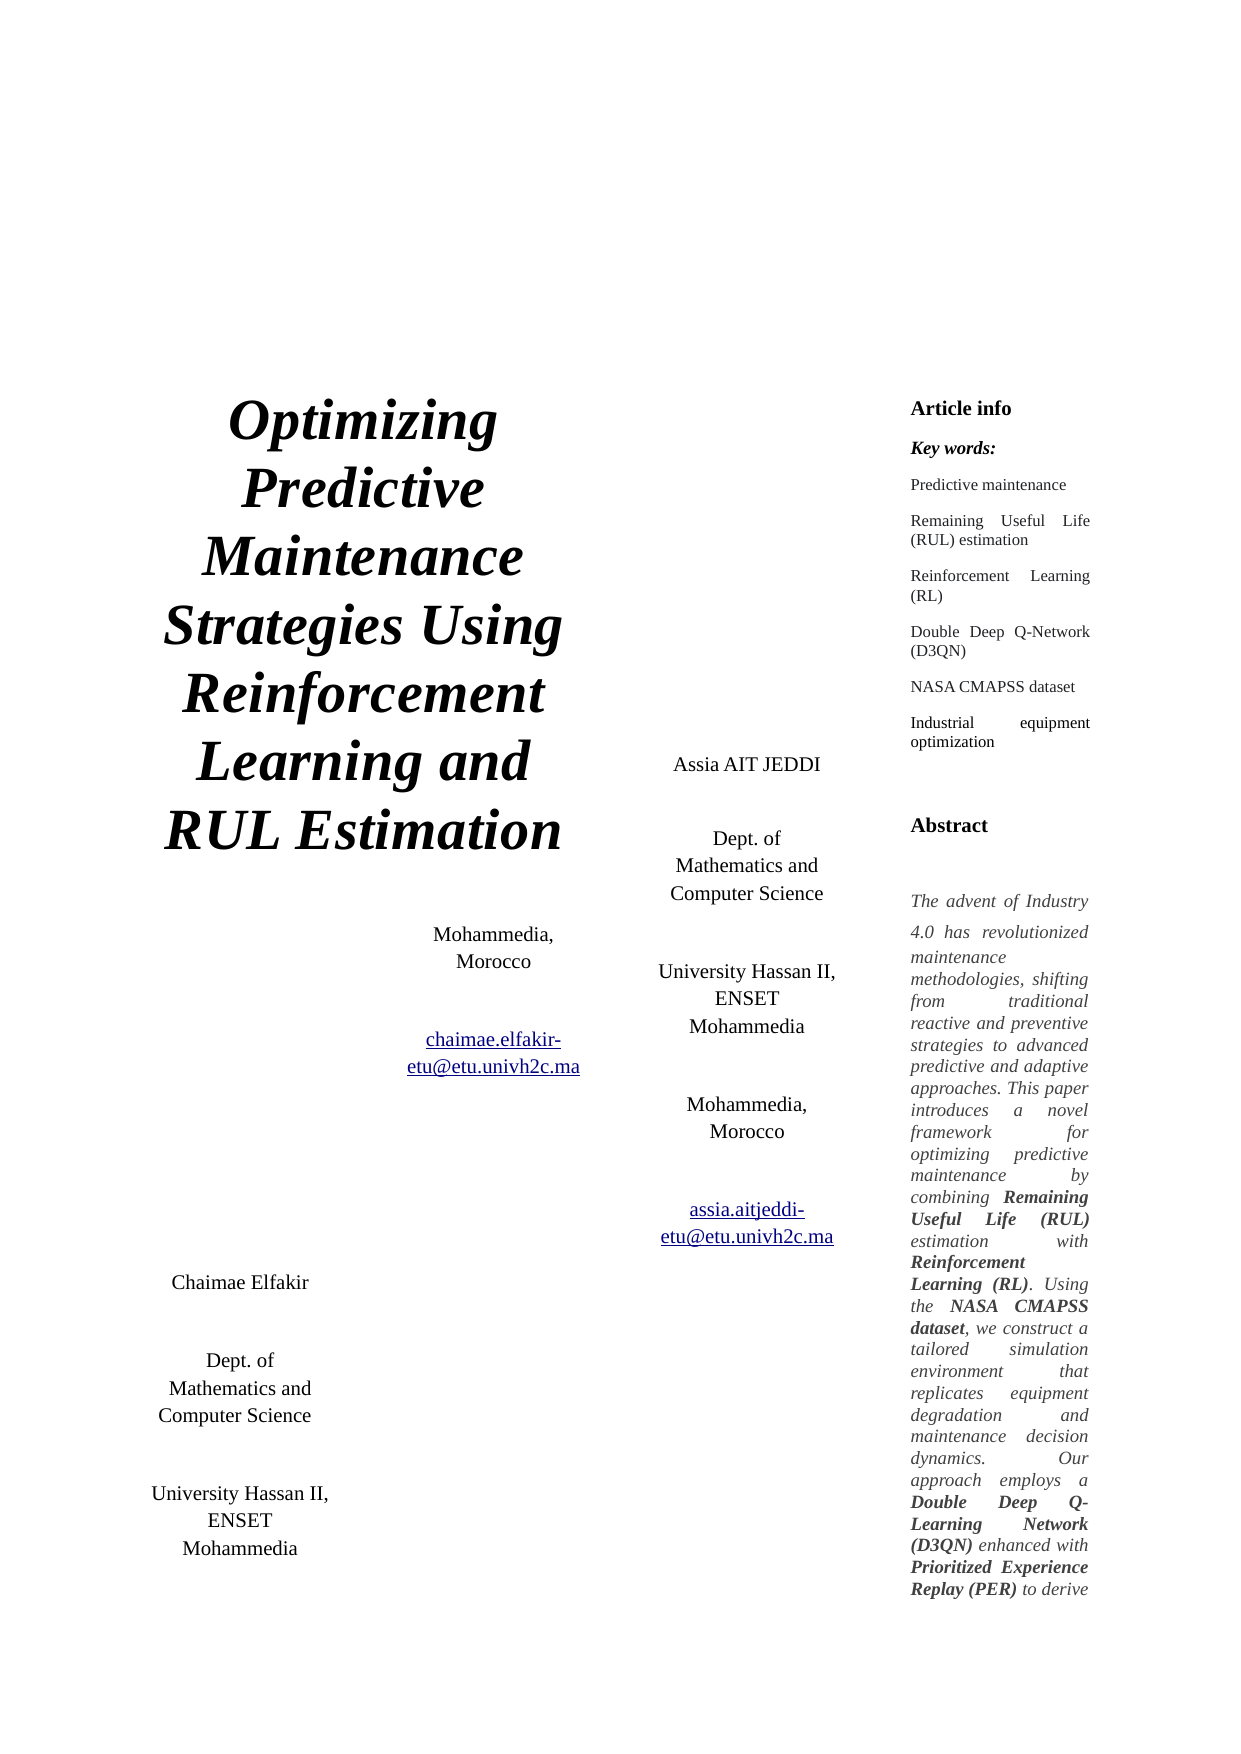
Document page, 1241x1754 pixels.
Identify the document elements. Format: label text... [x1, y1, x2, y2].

text Abstract [910, 813, 1090, 837]
text The advent of Industry 4.0 has revolutionized maintenance methodologies, shifting from traditional reactive and preventive strategies to advanced predictive and adaptive approaches. This paper introduces a novel framework for optimizing predictive maintenance by combining Remaining Useful Life (RUL) estimation with Reinforcement Learning (RL). Using the NASA CMAPSS dataset, we construct a tailored simulation environment that replicates equipment degradation and maintenance decision dynamics. Our approach employs a Double Deep Q-Learning Network (D3QN) enhanced with Prioritized Experience Replay (PER) to derive [910, 890, 1090, 1599]
text Dept. of Mathematics and Computer Science [657, 826, 837, 905]
text University Hassan II, ENSET Mohammedia [657, 959, 837, 1038]
text NASA CMAPSS dataset [910, 677, 1090, 696]
text Key words: [910, 437, 1090, 458]
text Mohammedia, Morocco [403, 921, 583, 973]
text Article info [910, 396, 1090, 420]
text Assia AIT JEDDI [657, 752, 837, 776]
text Remaining Useful Life (RUL) estimation [910, 511, 1090, 549]
text University Hassan II, ENSET Mohammedia [150, 1481, 330, 1560]
text chaimae.elfakir-etu@etu.univh2c.ma [403, 1027, 583, 1078]
subtitle Optimizing Predictive Maintenance Strategies Using Reinforcement Learning and RUL Estimation [150, 384, 583, 862]
text assia.aitjeddi-etu@etu.univh2c.ma [657, 1197, 837, 1248]
text Mohammedia, Morocco [657, 1091, 837, 1143]
text Reinforcement Learning (RL) [910, 566, 1090, 604]
text Industrial equipment optimization [910, 712, 1090, 751]
text Double Deep Q-Network (D3QN) [910, 621, 1090, 660]
text Dept. of Mathematics and Computer Science [150, 1348, 330, 1427]
text Predictive maintenance [910, 475, 1090, 494]
text Chaimae Elfakir [150, 1270, 330, 1294]
